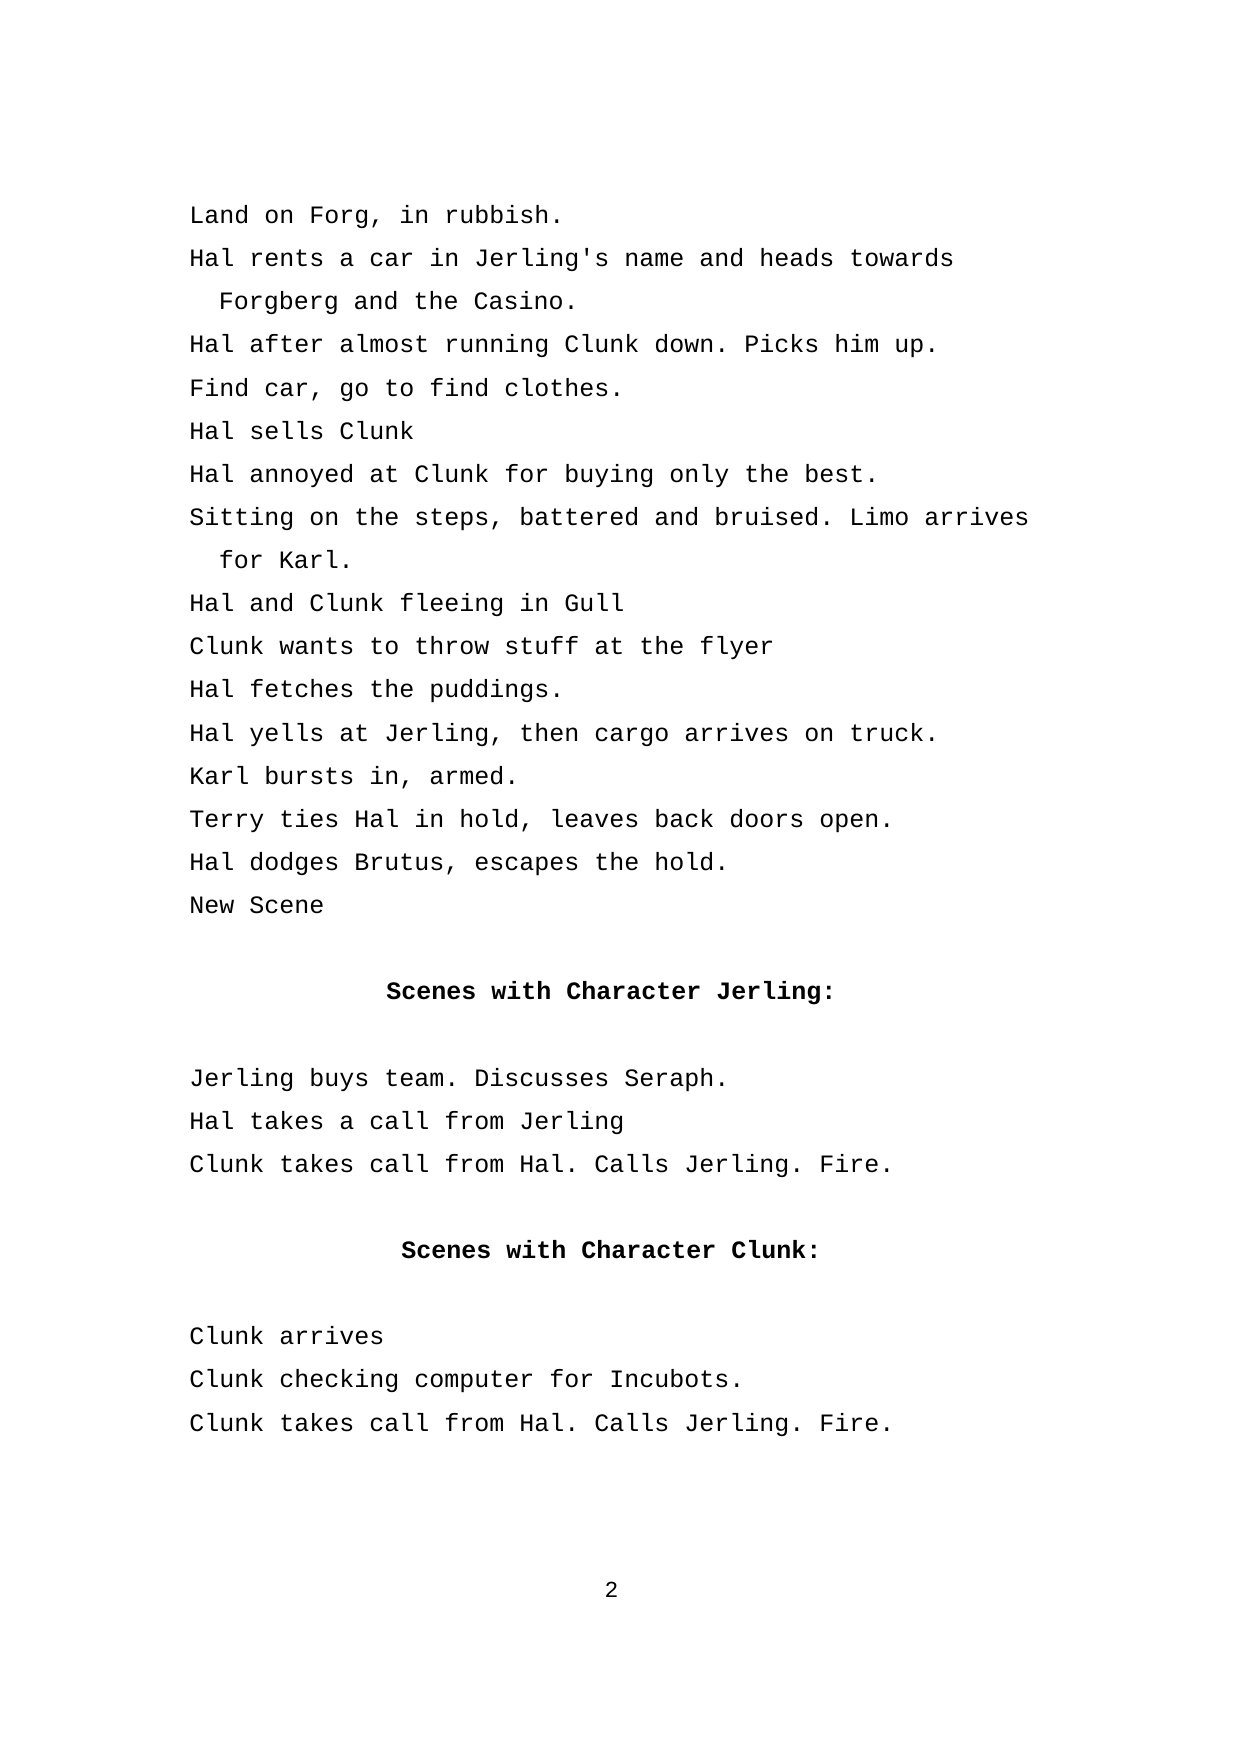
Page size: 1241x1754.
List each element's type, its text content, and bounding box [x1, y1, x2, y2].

text Hal fetches the puddings. [189, 663, 1063, 706]
text Hal sells Clunk [189, 404, 1063, 448]
text Hal and Clunk fleeing in Gull [189, 577, 1063, 620]
subtitle Scenes with Character Jerling: [159, 965, 1063, 1008]
subtitle Scenes with Character Clunk: [159, 1224, 1063, 1267]
text Clunk checking computer for Incubots. [189, 1353, 1063, 1396]
text New Scene [189, 879, 1063, 922]
text Find car, go to find clothes. [189, 361, 1063, 404]
text Hal takes a call from Jerling [189, 1094, 1063, 1138]
text Sitting on the steps, battered and bruised. Limo arrives for Karl. [189, 491, 1063, 577]
text Hal dodges Brutus, escapes the hold. [189, 836, 1063, 879]
text Jerling buys team. Discusses Seraph. [189, 1051, 1063, 1094]
text Clunk takes call from Hal. Calls Jerling. Fire. [189, 1138, 1063, 1181]
text Clunk arrives [189, 1310, 1063, 1353]
text Hal rents a car in Jerling's name and heads towards Forgberg and the Casino. [189, 232, 1063, 318]
text Hal after almost running Clunk down. Picks him up. [189, 318, 1063, 361]
text Karl bursts in, armed. [189, 749, 1063, 793]
text Terry ties Hal in hold, leaves back doors open. [189, 793, 1063, 836]
text Hal annoyed at Clunk for buying only the best. [189, 448, 1063, 491]
text Land on Forg, in rubbish. [189, 189, 1063, 232]
text Hal yells at Jerling, then cargo arrives on truck. [189, 706, 1063, 749]
text Clunk wants to throw stuff at the flyer [189, 620, 1063, 663]
text Clunk takes call from Hal. Calls Jerling. Fire. [189, 1396, 1063, 1439]
